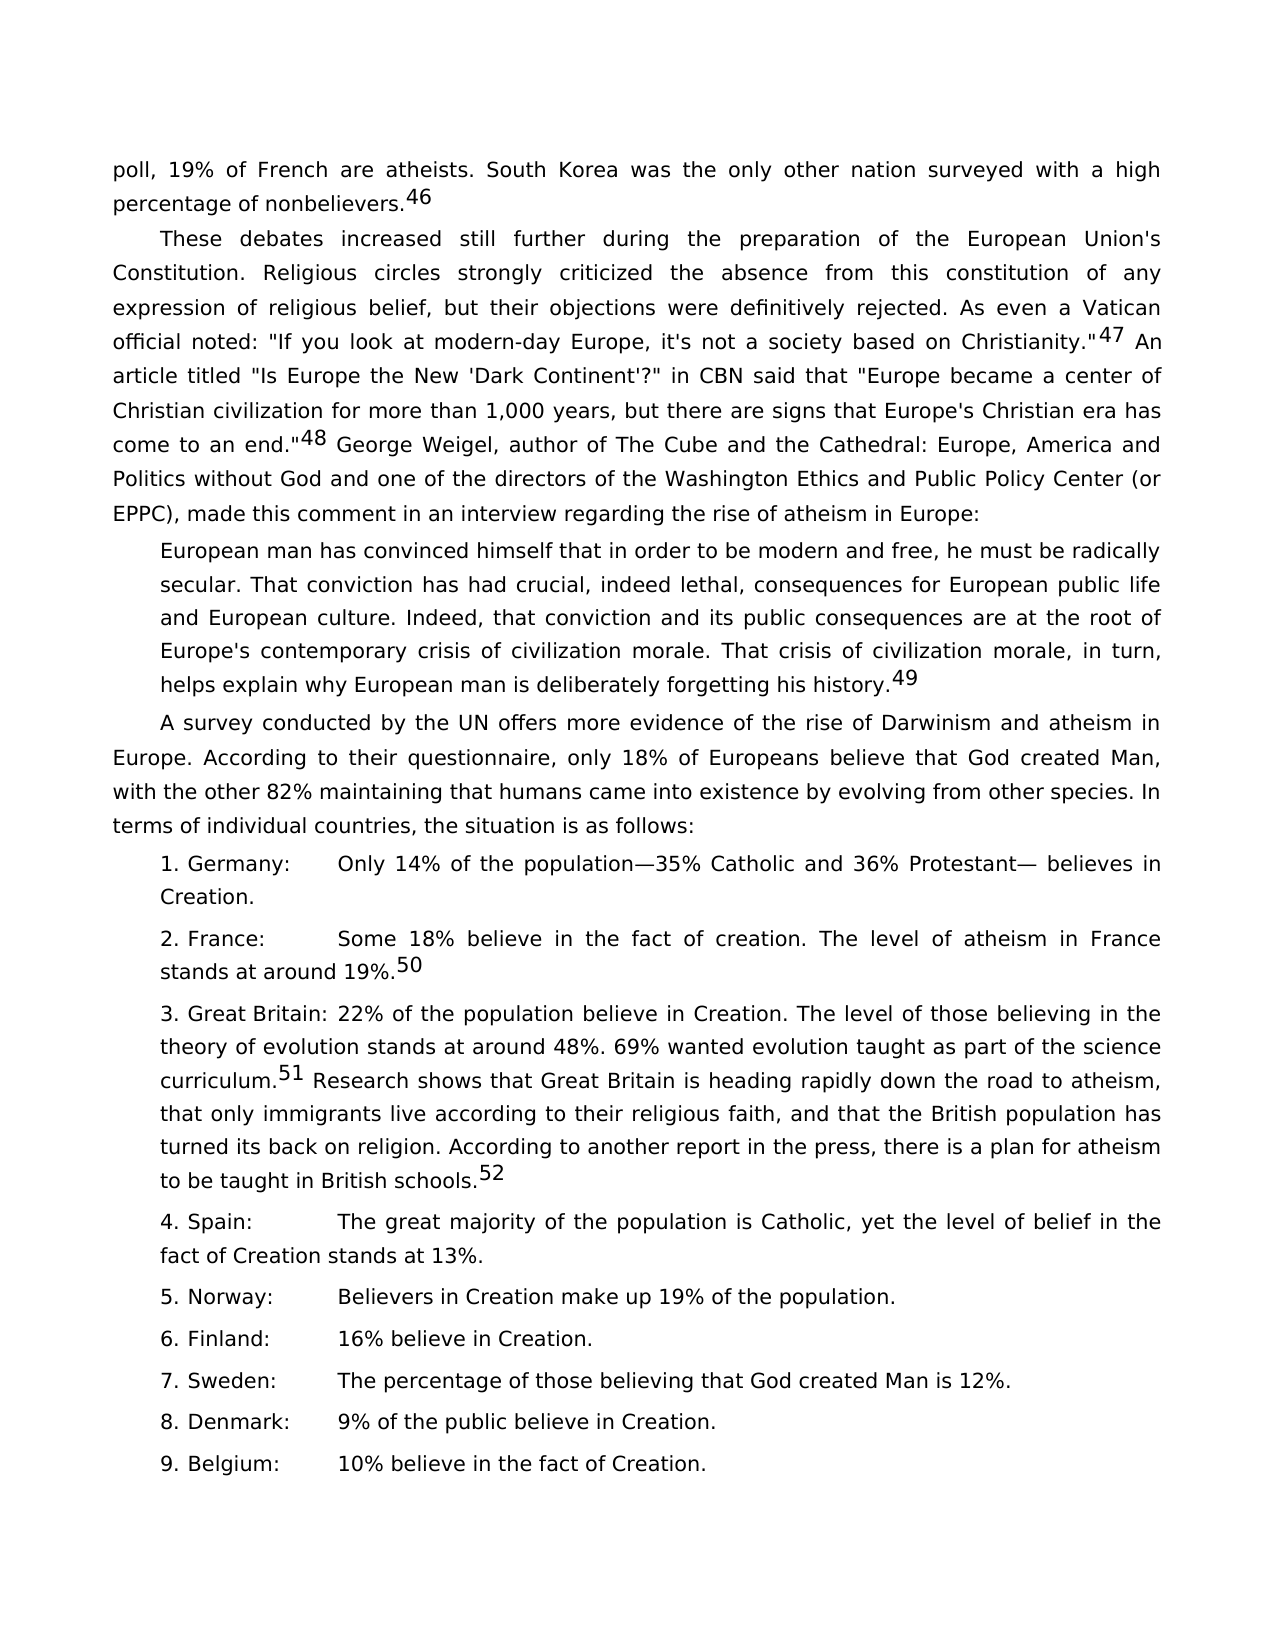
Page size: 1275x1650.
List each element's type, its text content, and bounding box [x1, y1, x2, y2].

text European man has convinced himself that in order to be modern and free, he must be radically secular. That conviction has had crucial, indeed lethal, consequences for European public life and European culture. Indeed, that conviction and its public consequences are at the root of Europe's contemporary crisis of civilization morale. That crisis of civilization morale, in turn, helps explain why European man is deliberately forgetting his history.49 [160, 532, 1162, 699]
text These debates increased still further during the preparation of the European Union's Constitution. Religious circles strongly criticized the absence from this constitution of any expression of religious belief, but their objections were definitively rejected. As even a Vatican official noted: "If you look at modern-day Europe, it's not a society based on Christianity."47 An article titled "Is Europe the New 'Dark Continent'?" in CBN said that "Europe became a center of Christian civilization for more than 1,000 years, but there are signs that Europe's Christian era has come to an end."48 George Weigel, author of The Cube and the Cathedral: Europe, America and Politics without God and one of the directors of the Washington Ethics and Public Policy Center (or EPPC), made this comment in an interview regarding the rise of atheism in Europe: [112, 219, 1162, 528]
text 6. Finland: 16% believe in Creation. [160, 1320, 1162, 1353]
text poll, 19% of French are atheists. South Korea was the only other nation surveyed with a high percentage of nonbelievers.46 [112, 150, 1162, 219]
text 9. Belgium: 10% believe in the fact of Creation. [160, 1445, 1162, 1478]
text 5. Norway: Believers in Creation make up 19% of the population. [160, 1278, 1162, 1311]
text 7. Sweden: The percentage of those believing that God created Man is 12%. [160, 1361, 1162, 1395]
text A survey conducted by the UN offers more evidence of the rise of Darwinism and atheism in Europe. According to their questionnaire, only 18% of Europeans believe that God created Man, with the other 82% maintaining that humans came into existence by evolving from other species. In terms of individual countries, the situation is as follows: [112, 703, 1162, 841]
text 8. Denmark: 9% of the public believe in Creation. [160, 1403, 1162, 1436]
text 2. France: Some 18% believe in the fact of creation. The level of atheism in France stands at around 19%.50 [160, 920, 1162, 986]
text 1. Germany: Only 14% of the population—35% Catholic and 36% Protestant— believes in Creation. [160, 845, 1162, 911]
text 4. Spain: The great majority of the population is Catholic, yet the level of belief in the fact of Creation stands at 13%. [160, 1203, 1162, 1270]
text 3. Great Britain: 22% of the population believe in Creation. The level of those believing in the theory of evolution stands at around 48%. 69% wanted evolution taught as part of the science curriculum.51 Research shows that Great Britain is heading rapidly down the road to atheism, that only immigrants live according to their religious faith, and that the British population has turned its back on religion. According to another report in the press, there is a plan for atheism to be taught in British schools.52 [160, 995, 1162, 1195]
